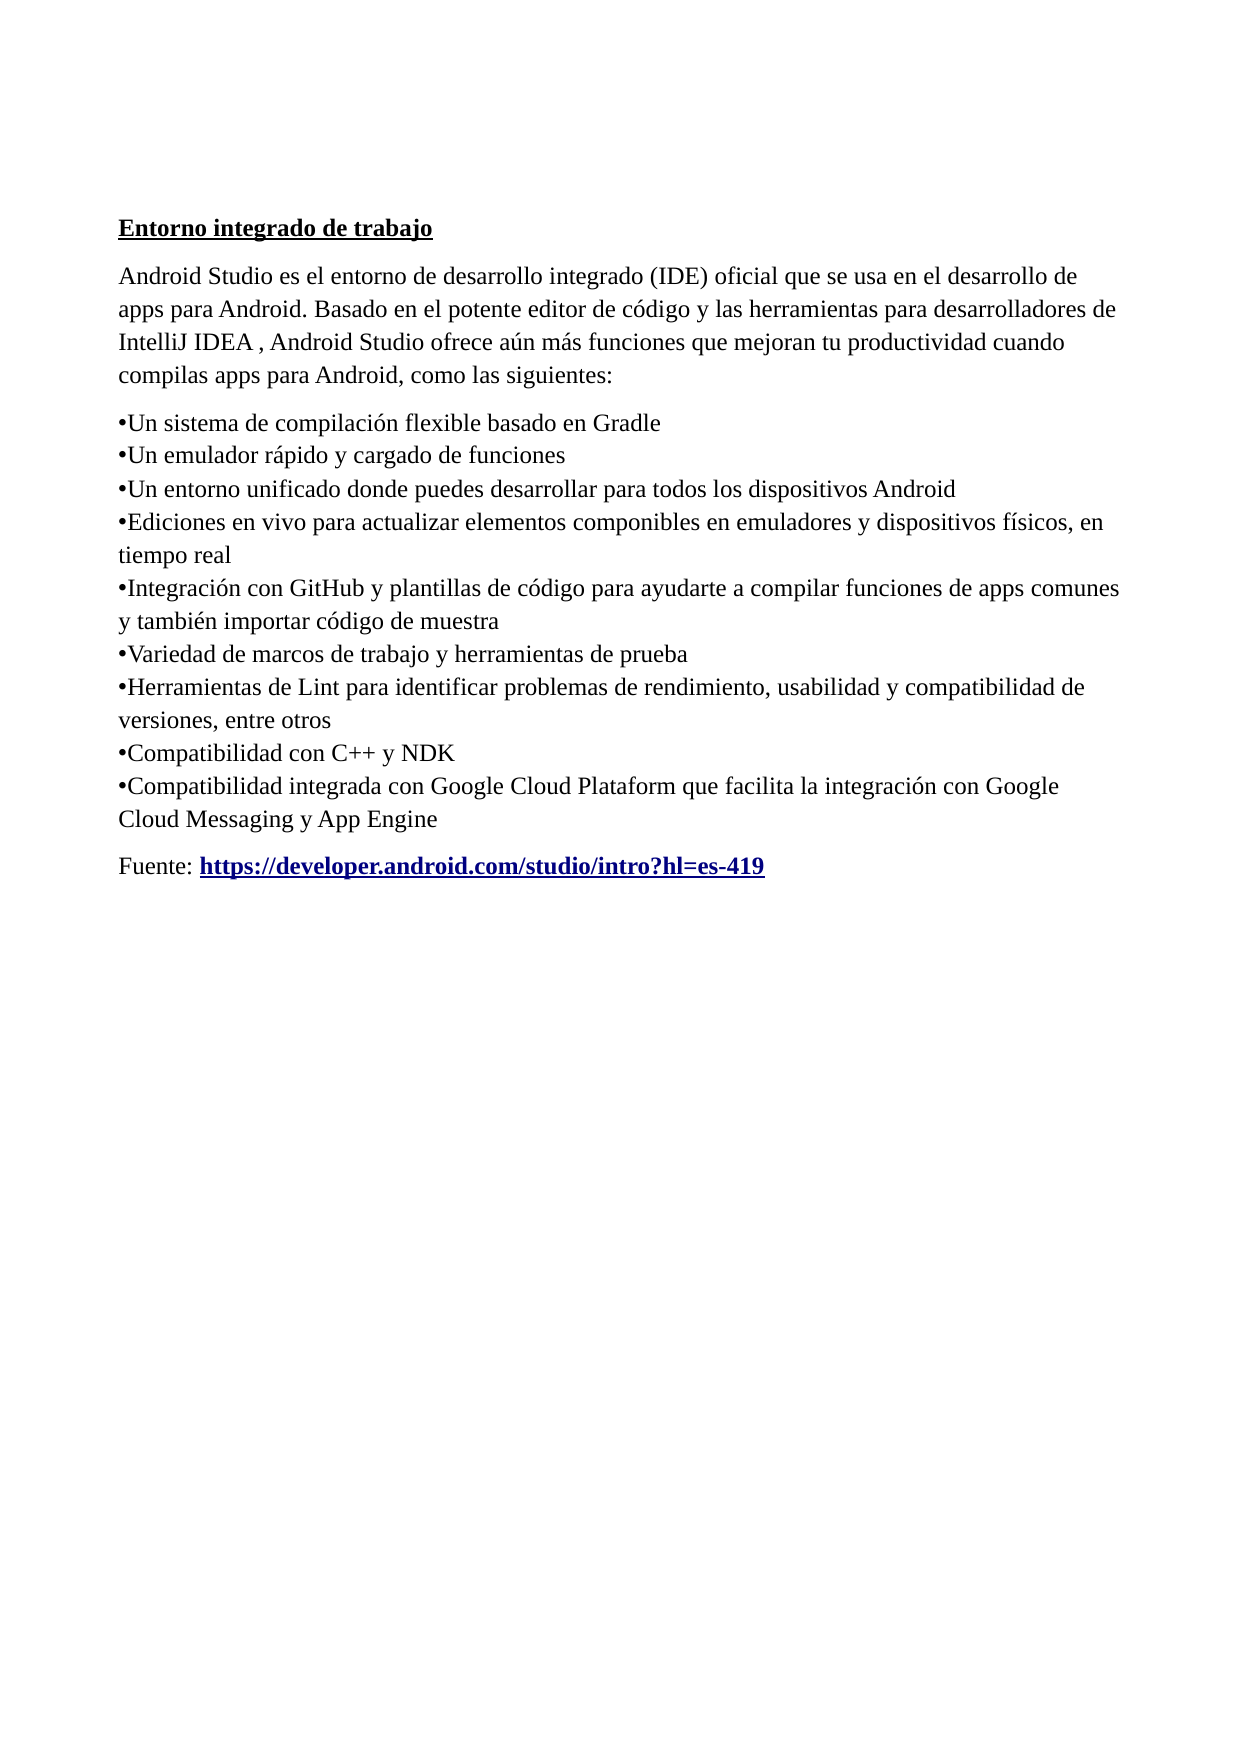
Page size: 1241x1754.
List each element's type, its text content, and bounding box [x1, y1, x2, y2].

list Un sistema de compilación flexible basado en Gradle [118, 408, 1122, 436]
list Un entorno unificado donde puedes desarrollar para todos los dispositivos Android [118, 474, 1122, 502]
text Fuente: https://developer.android.com/studio/intro?hl=es-419 [118, 851, 1122, 880]
list Compatibilidad integrada con Google Cloud Plataform que facilita la integración con Google Cloud Messaging y App Engine [118, 771, 1122, 833]
text Entorno integrado de trabajo [118, 213, 1122, 242]
list Ediciones en vivo para actualizar elementos componibles en emuladores y dispositivos físicos, en tiempo real [118, 507, 1122, 568]
list Un emulador rápido y cargado de funciones [118, 441, 1122, 469]
list Compatibilidad con C++ y NDK [118, 738, 1122, 767]
list Herramientas de Lint para identificar problemas de rendimiento, usabilidad y compatibilidad de versiones, entre otros [118, 672, 1122, 733]
text Android Studio es el entorno de desarrollo integrado (IDE) oficial que se usa en el desarrollo de apps para Android. Basado en el potente editor de código y las herramientas para desarrolladores de IntelliJ IDEA , Android Studio ofrece aún más funciones que mejoran tu productividad cuando compilas apps para Android, como las siguientes: [118, 261, 1122, 389]
list Variedad de marcos de trabajo y herramientas de prueba [118, 639, 1122, 667]
list Integración con GitHub y plantillas de código para ayudarte a compilar funciones de apps comunes y también importar código de muestra [118, 573, 1122, 634]
